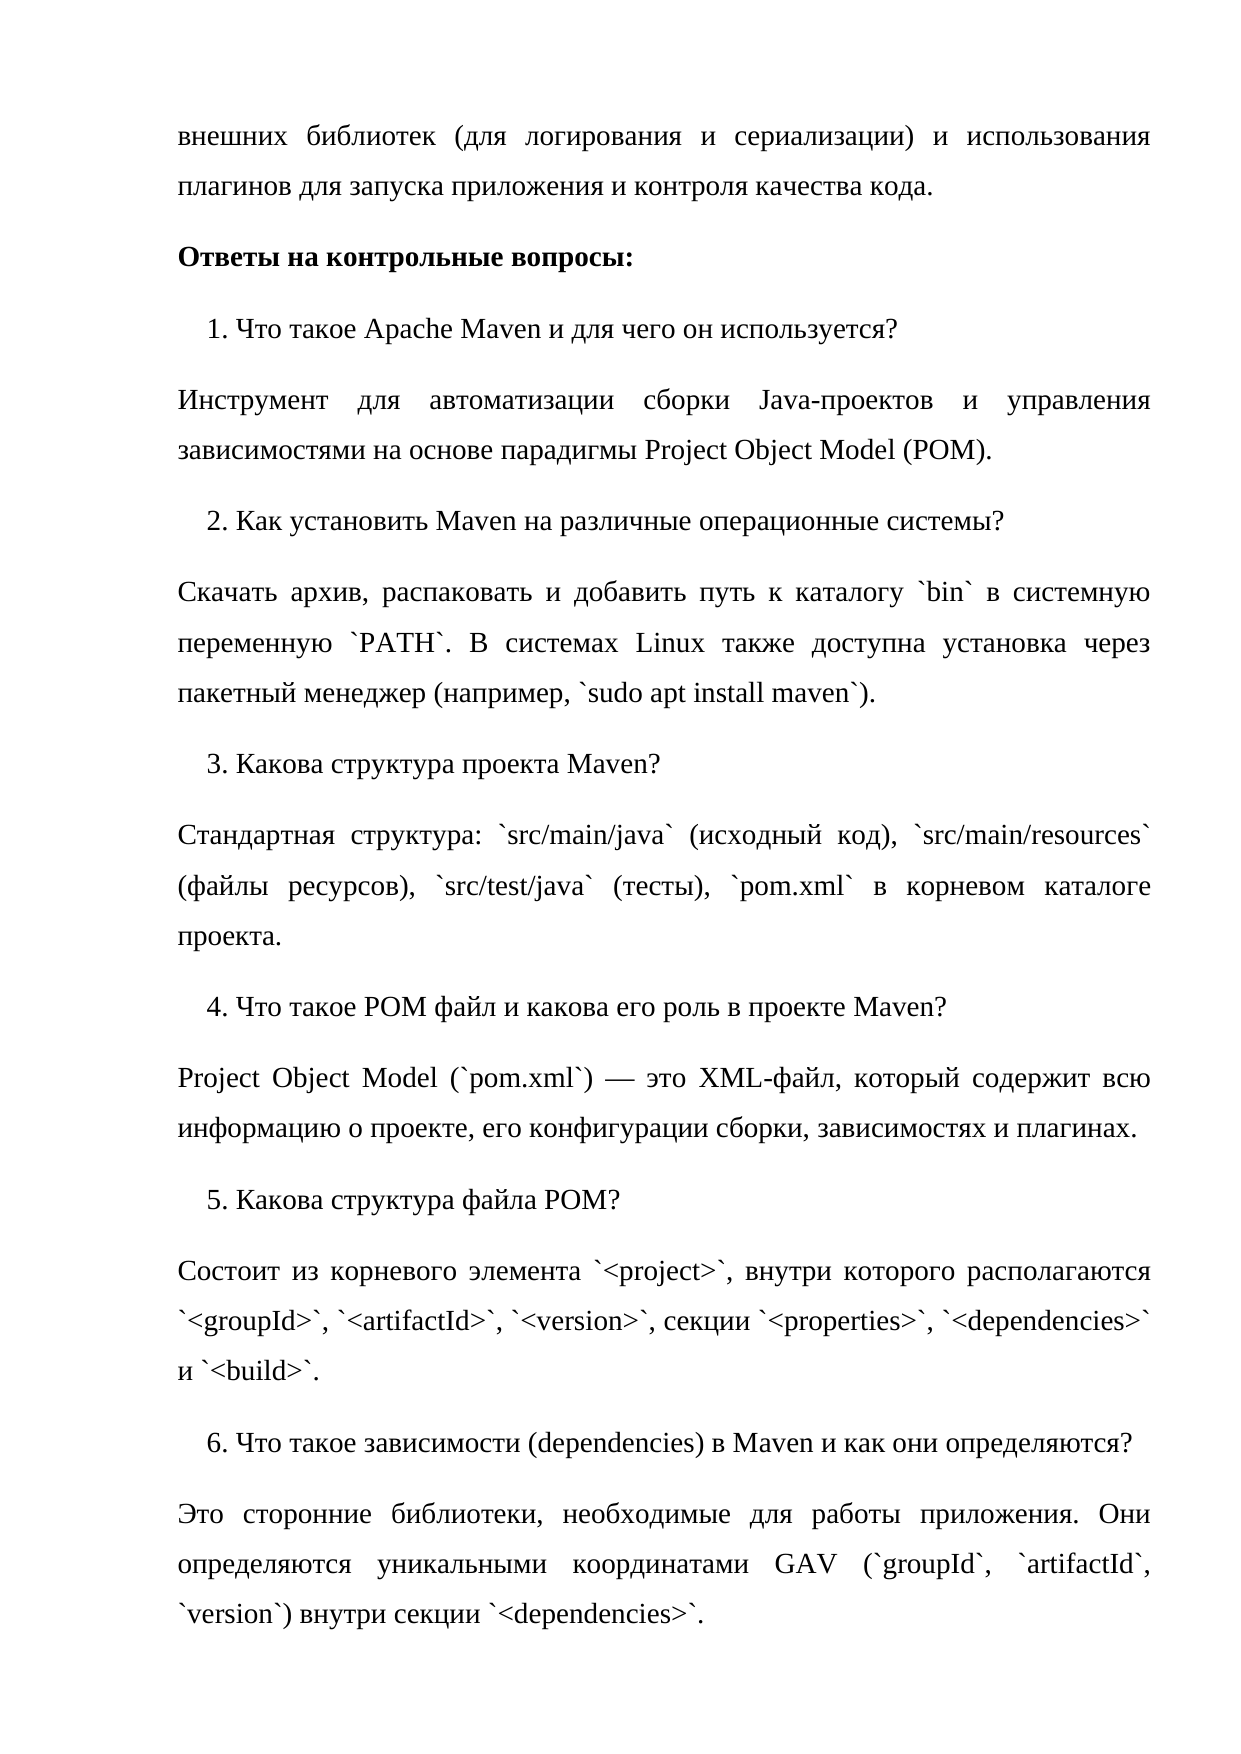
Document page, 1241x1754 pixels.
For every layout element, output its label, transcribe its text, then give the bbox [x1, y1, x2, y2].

text Ответы на контрольные вопросы: [177, 239, 1152, 273]
text 3. Какова структура проекта Maven? [177, 746, 1152, 780]
text 2. Как установить Maven на различные операционные системы? [177, 503, 1152, 537]
text 5. Какова структура файла POM? [177, 1182, 1152, 1215]
text 6. Что такое зависимости (dependencies) в Maven и как они определяются? [177, 1425, 1152, 1458]
text внешних библиотек (для логирования и сериализации) и использования плагинов для запуска приложения и контроля качества кода. [177, 118, 1152, 202]
text Project Object Model (`pom.xml`) — это XML-файл, который содержит всю информацию о проекте, его конфигурации сборки, зависимостях и плагинах. [177, 1060, 1152, 1144]
text Скачать архив, распаковать и добавить путь к каталогу `bin` в системную переменную `PATH`. В системах Linux также доступна установка через пакетный менеджер (например, `sudo apt install maven`). [177, 574, 1152, 709]
text Стандартная структура: `src/main/java` (исходный код), `src/main/resources` (файлы ресурсов), `src/test/java` (тесты), `pom.xml` в корневом каталоге проекта. [177, 817, 1152, 952]
text Это сторонние библиотеки, необходимые для работы приложения. Они определяются уникальными координатами GAV (`groupId`, `artifactId`, `version`) внутри секции `<dependencies>`. [177, 1496, 1152, 1630]
text Инструмент для автоматизации сборки Java-проектов и управления зависимостями на основе парадигмы Project Object Model (POM). [177, 382, 1152, 466]
text Состоит из корневого элемента `<project>`, внутри которого располагаются `<groupId>`, `<artifactId>`, `<version>`, секции `<properties>`, `<dependencies>` и `<build>`. [177, 1253, 1152, 1387]
text 1. Что такое Apache Maven и для чего он используется? [177, 311, 1152, 344]
text 4. Что такое POM файл и какова его роль в проекте Maven? [177, 989, 1152, 1023]
